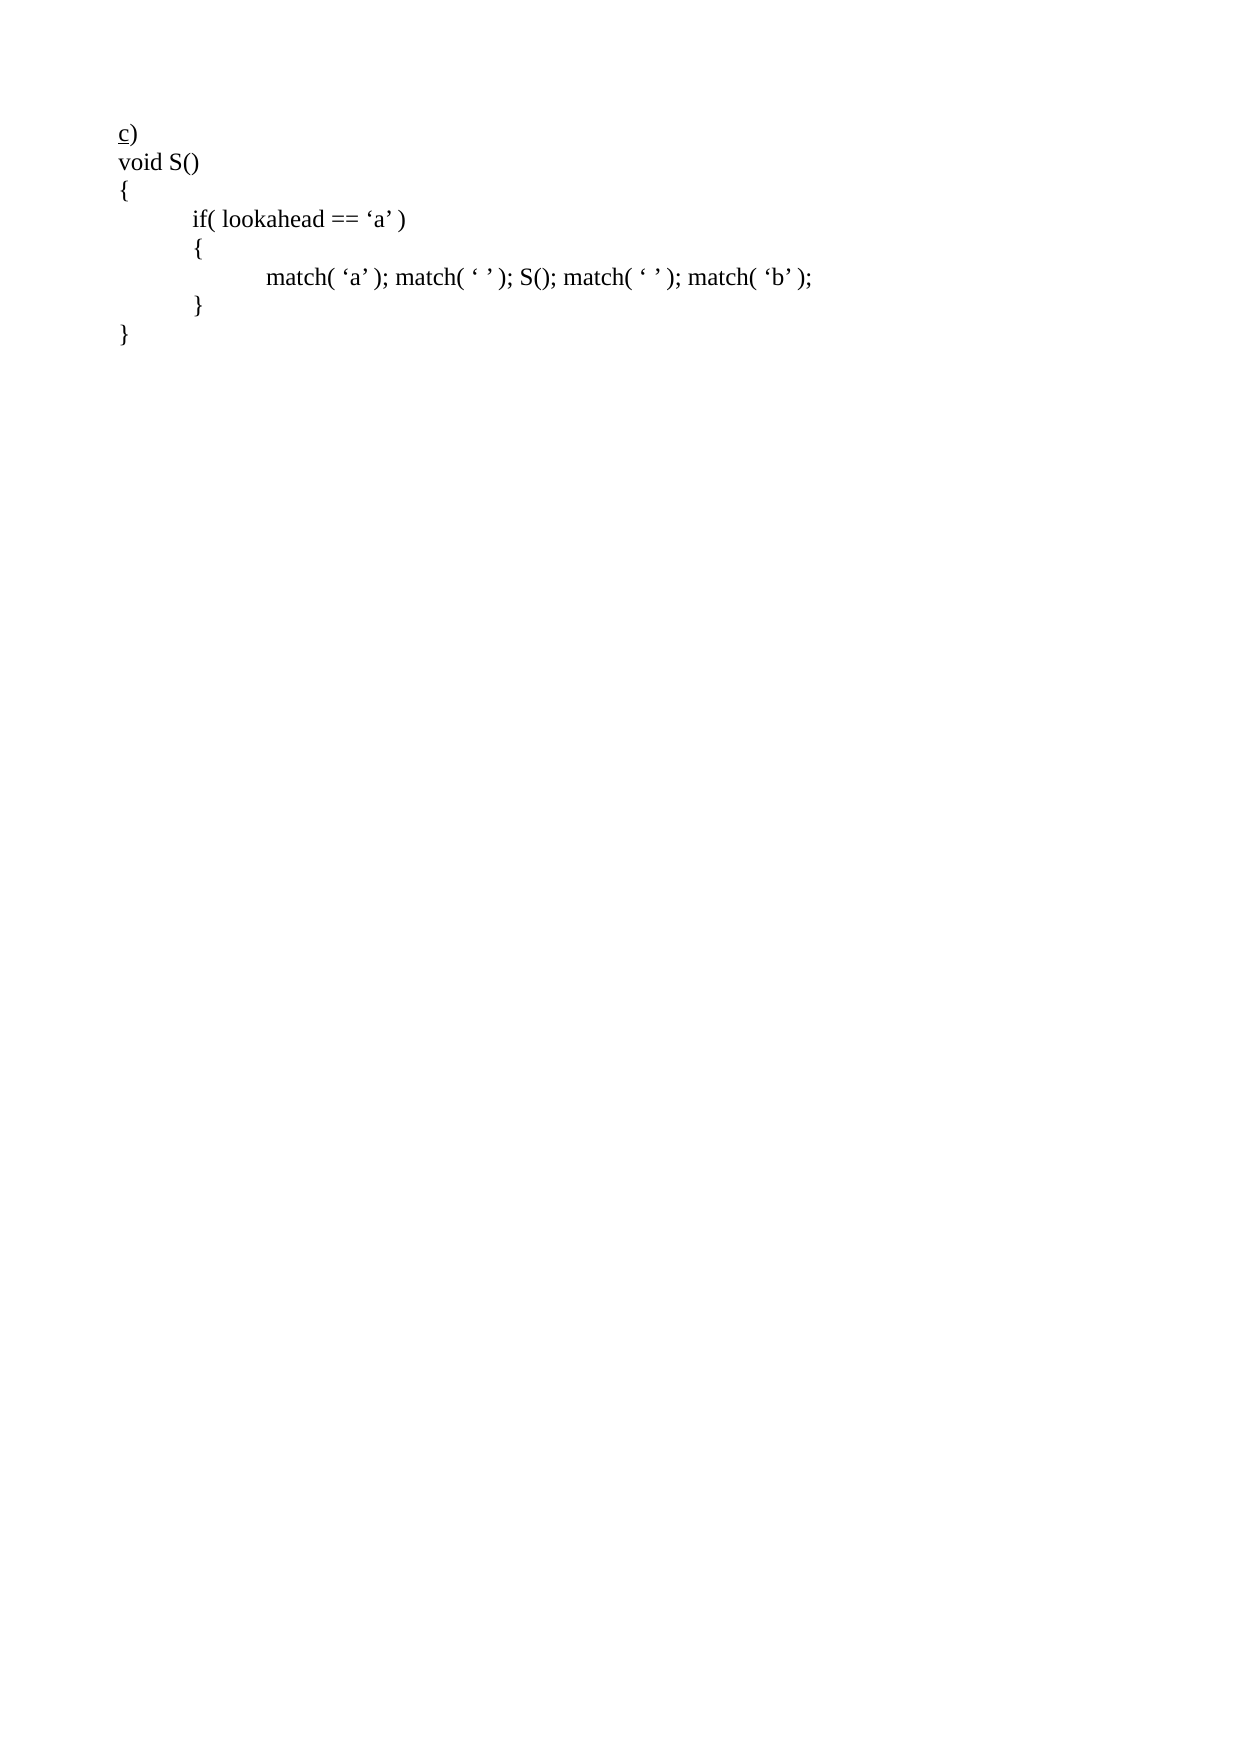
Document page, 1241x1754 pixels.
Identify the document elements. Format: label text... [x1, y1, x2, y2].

text if( lookahead == ‘a’ ) [118, 204, 1122, 233]
text { [118, 233, 1122, 262]
text c) [118, 118, 1122, 147]
text { [118, 176, 1122, 204]
text } [118, 291, 1122, 319]
text match( ‘a’ ); match( ‘ ’ ); S(); match( ‘ ’ ); match( ‘b’ ); [118, 262, 1122, 291]
text void S() [118, 147, 1122, 176]
text } [118, 319, 1122, 348]
